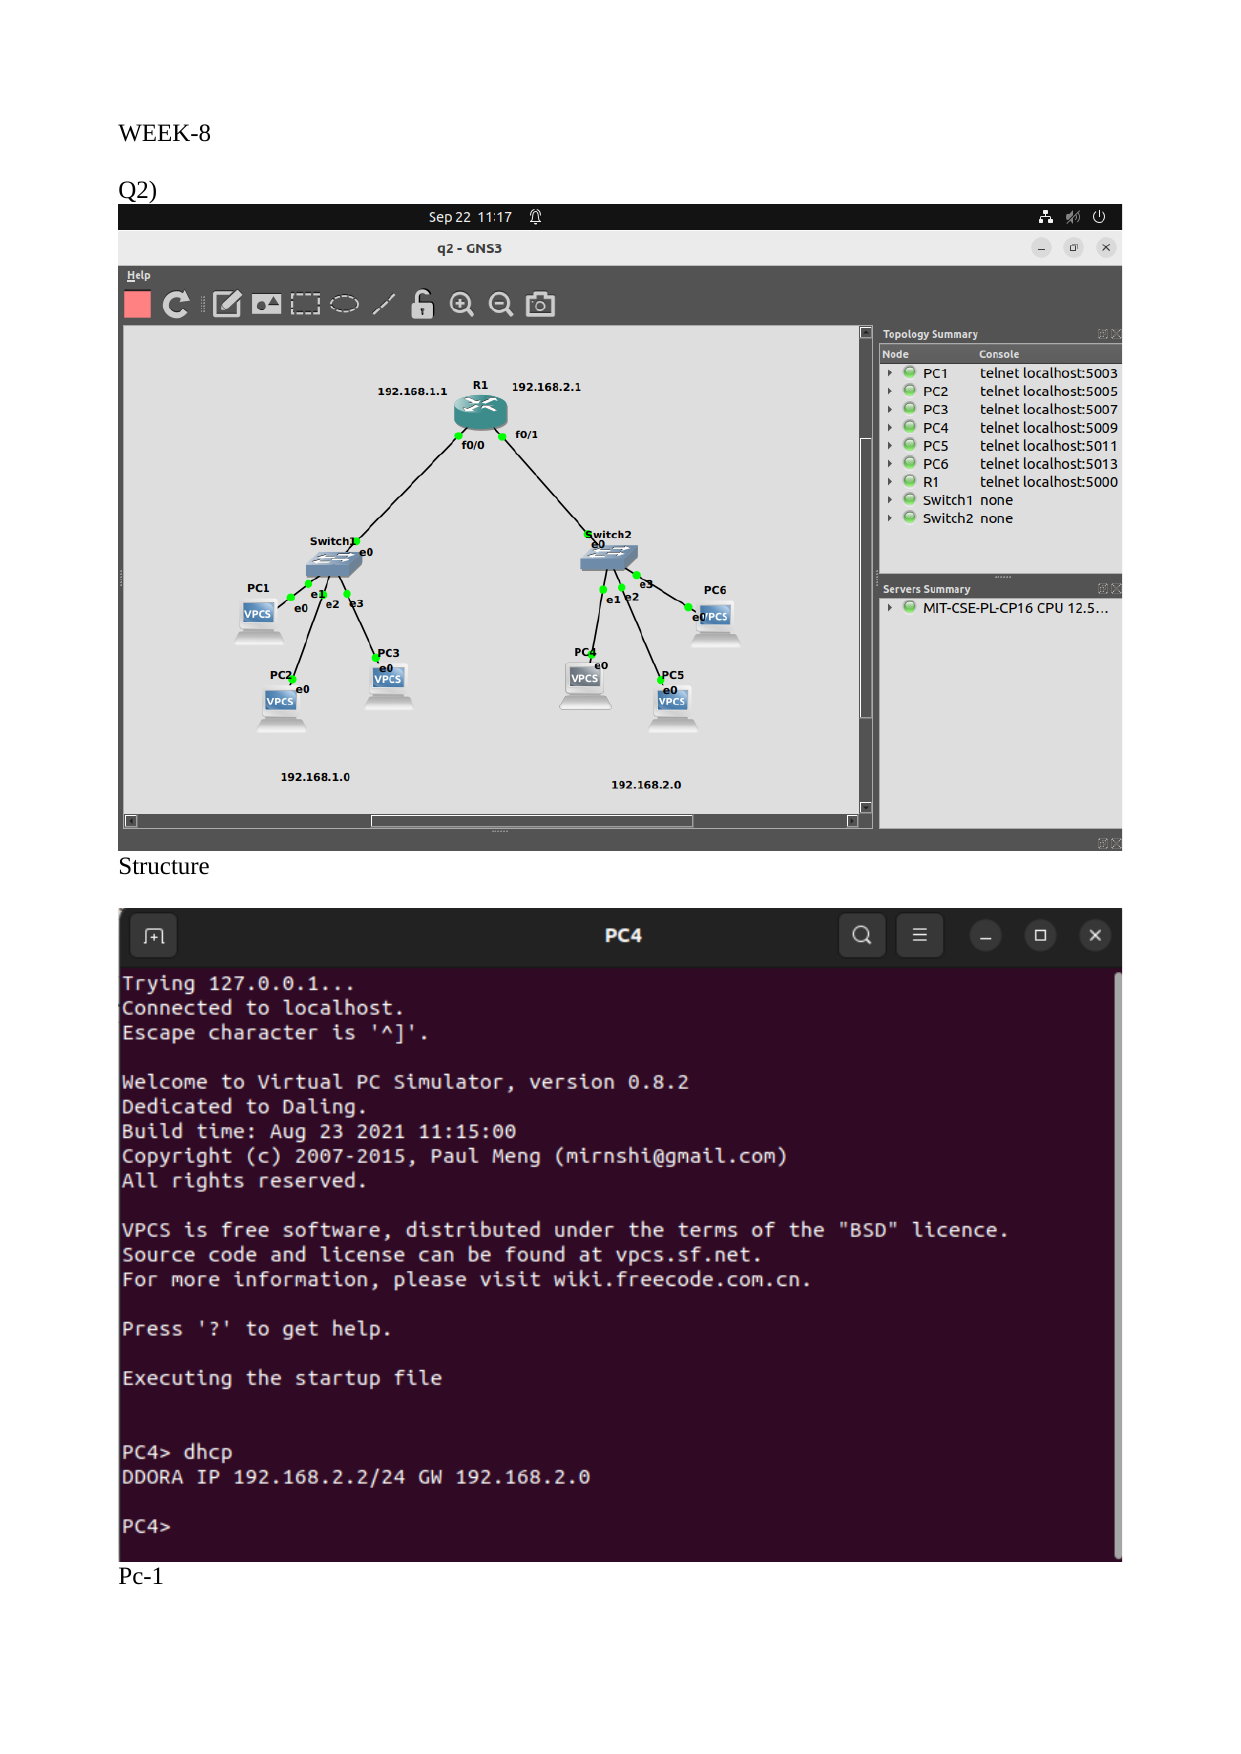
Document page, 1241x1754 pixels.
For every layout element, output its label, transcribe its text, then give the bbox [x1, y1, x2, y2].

text WEEK-8 [118, 118, 1122, 147]
text Structure [118, 851, 1122, 879]
text Q2) [118, 176, 1122, 204]
text Pc-1 [118, 1562, 1122, 1590]
picture [118, 204, 1123, 851]
picture [118, 908, 1123, 1562]
